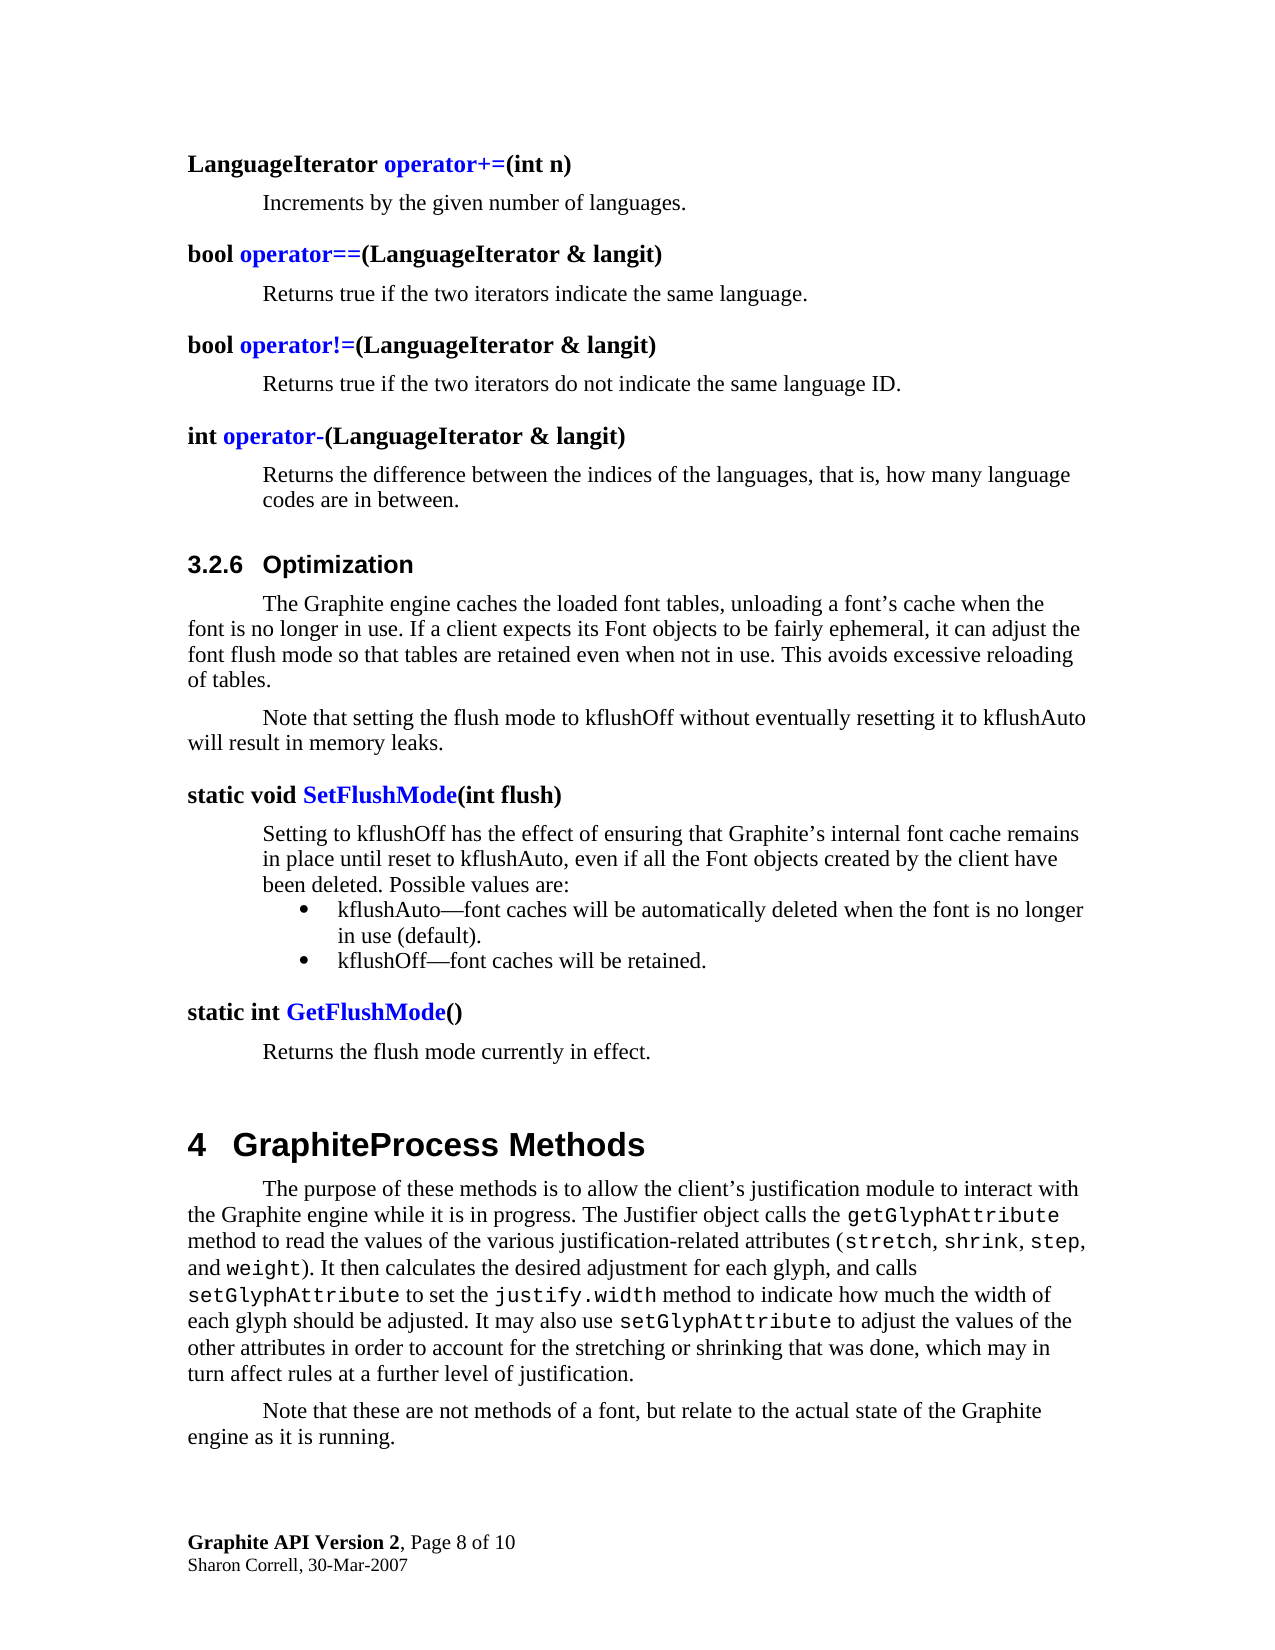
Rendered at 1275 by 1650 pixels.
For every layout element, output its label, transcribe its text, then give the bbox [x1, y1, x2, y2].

subtitle GraphiteProcess Methods [187, 1127, 1087, 1164]
list kflushAuto—font caches will be automatically deleted when the font is no longer in use (default). [300, 897, 1087, 948]
list kflushOff—font caches will be retained. [300, 948, 1087, 973]
text LanguageIterator operator+=(int n) [187, 150, 1087, 178]
text Setting to kflushOff has the effect of ensuring that Graphite’s internal font cache remains in place until reset to kflushAuto, even if all the Font objects created by the client have been deleted. Possible values are: [262, 821, 1087, 897]
text Note that these are not methods of a font, but relate to the actual state of the Graphite engine as it is running. [187, 1398, 1087, 1449]
subtitle Optimization [187, 550, 1087, 578]
text The purpose of these methods is to allow the client’s justification module to interact with the Graphite engine while it is in progress. The Justifier object calls the getGlyphAttribute method to read the values of the various justification-related attributes (stretch, shrink, step, and weight). It then calculates the desired adjustment for each glyph, and calls setGlyphAttribute to set the justify.width method to indicate how much the width of each glyph should be adjusted. It may also use setGlyphAttribute to adjust the values of the other attributes in order to account for the stretching or shrinking that was done, which may in turn affect rules at a further level of justification. [187, 1176, 1087, 1386]
text The Graphite engine caches the loaded font tables, unloading a font’s cache when the font is no longer in use. If a client expects its Font objects to be fairly ephemeral, it can adjust the font flush mode so that tables are retained even when not in use. This avoids excessive reloading of tables. [187, 591, 1087, 692]
text int operator-(LanguageIterator & langit) [187, 422, 1087, 449]
text Returns the difference between the indices of the languages, that is, how many language codes are in between. [262, 462, 1087, 513]
text Returns true if the two iterators indicate the same language. [262, 281, 1087, 306]
text static void SetFlushMode(int flush) [187, 781, 1087, 808]
text Returns true if the two iterators do not indicate the same language ID. [262, 371, 1087, 397]
text Increments by the given number of languages. [262, 190, 1087, 216]
text bool operator==(LanguageIterator & langit) [187, 241, 1087, 268]
text bool operator!=(LanguageIterator & langit) [187, 331, 1087, 359]
text Note that setting the flush mode to kflushOff without eventually resetting it to kflushAuto will result in memory leaks. [187, 705, 1087, 756]
text static int GetFlushMode() [187, 998, 1087, 1026]
text Returns the flush mode currently in effect. [262, 1039, 1087, 1064]
